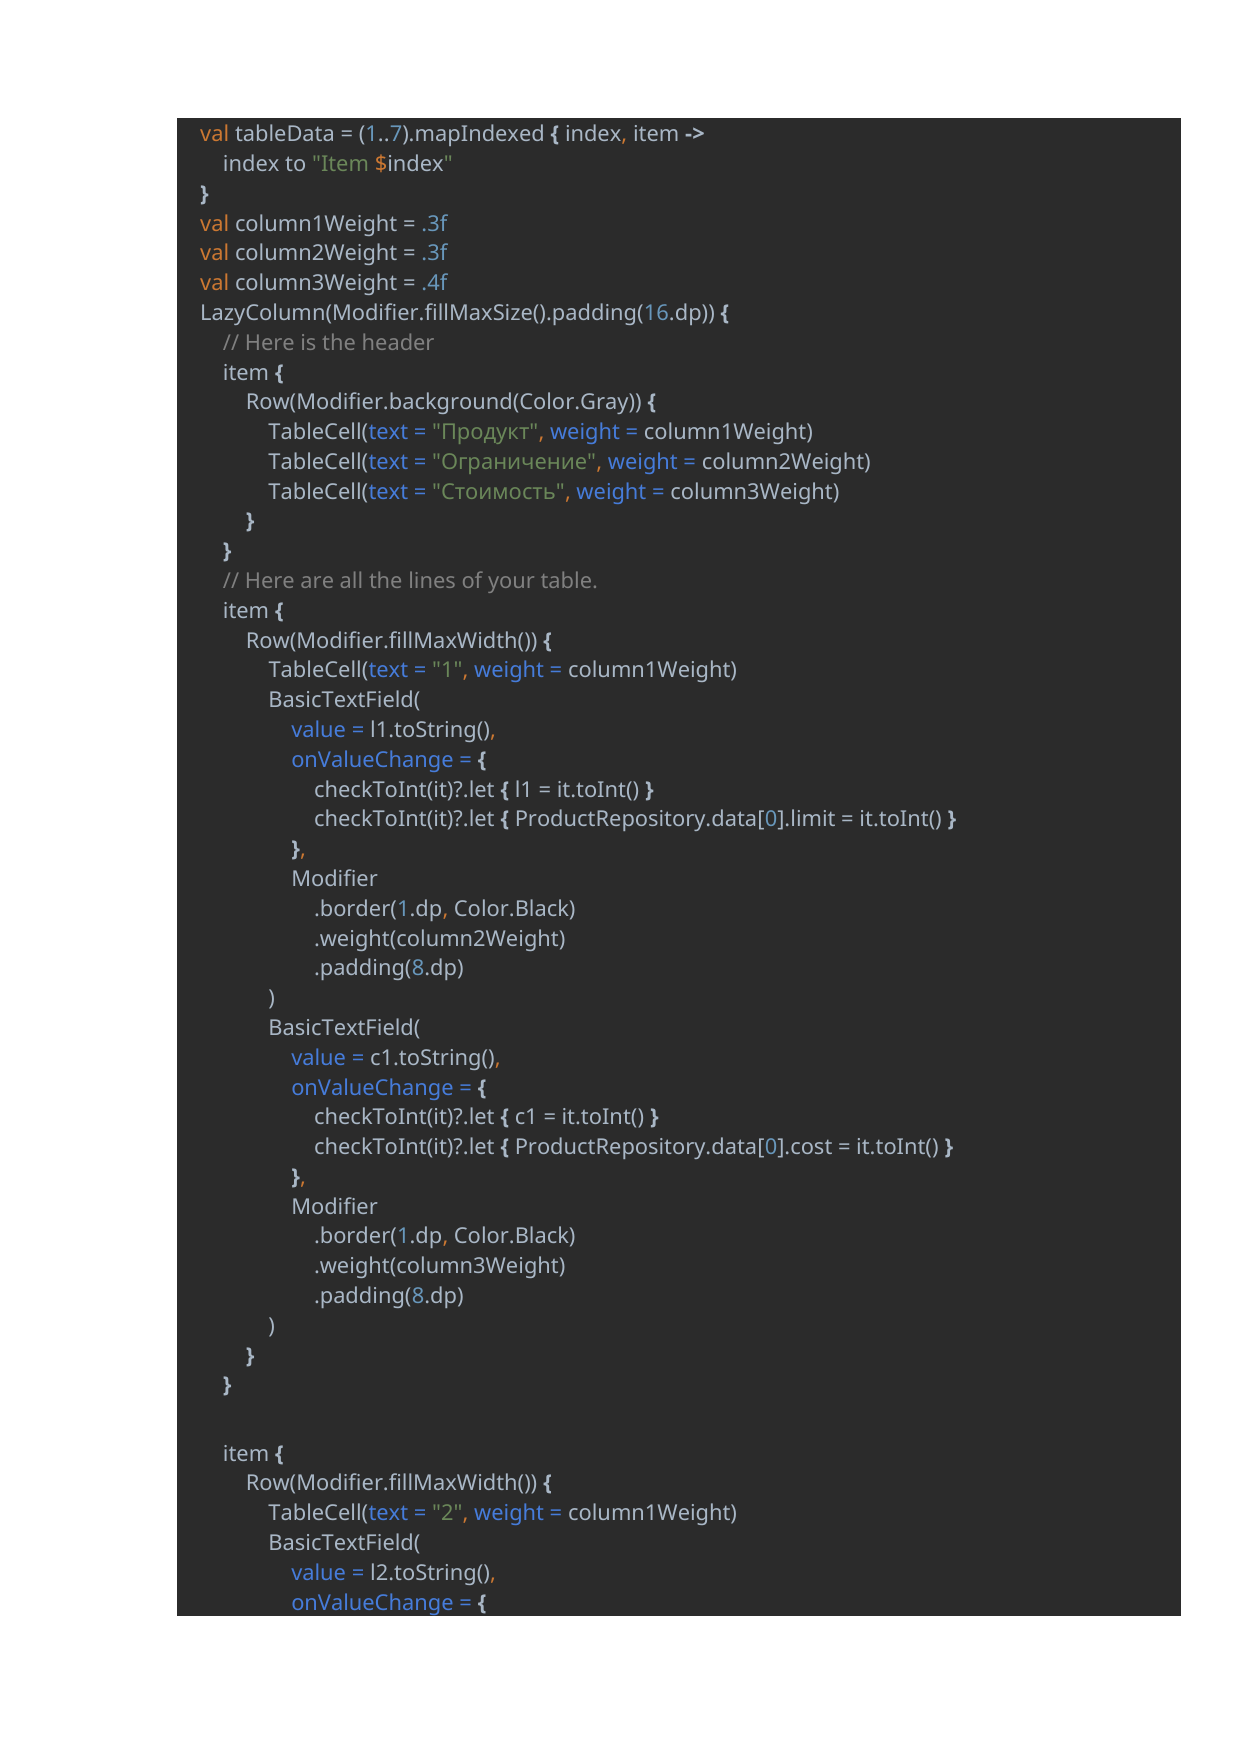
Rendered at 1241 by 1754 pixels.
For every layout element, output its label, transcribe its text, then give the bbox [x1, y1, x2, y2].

text val tableData = (1..7).mapIndexed { index, item -> index to "Item $index" } val column1Weight = .3f val column2Weight = .3f val column3Weight = .4f LazyColumn(Modifier.fillMaxSize().padding(16.dp)) { // Here is the header item { Row(Modifier.background(Color.Gray)) { TableCell(text = "Продукт", weight = column1Weight) TableCell(text = "Ограничение", weight = column2Weight) TableCell(text = "Стоимость", weight = column3Weight) } } // Here are all the lines of your table. item { Row(Modifier.fillMaxWidth()) { TableCell(text = "1", weight = column1Weight) BasicTextField( value = l1.toString(), onValueChange = { checkToInt(it)?.let { l1 = it.toInt() } checkToInt(it)?.let { ProductRepository.data[0].limit = it.toInt() } }, Modifier .border(1.dp, Color.Black) .weight(column2Weight) .padding(8.dp) ) BasicTextField( value = c1.toString(), onValueChange = { checkToInt(it)?.let { c1 = it.toInt() } checkToInt(it)?.let { ProductRepository.data[0].cost = it.toInt() } }, Modifier .border(1.dp, Color.Black) .weight(column3Weight) .padding(8.dp) ) } } item { Row(Modifier.fillMaxWidth()) { TableCell(text = "2", weight = column1Weight) BasicTextField( value = l2.toString(), onValueChange = { [177, 118, 1181, 1616]
